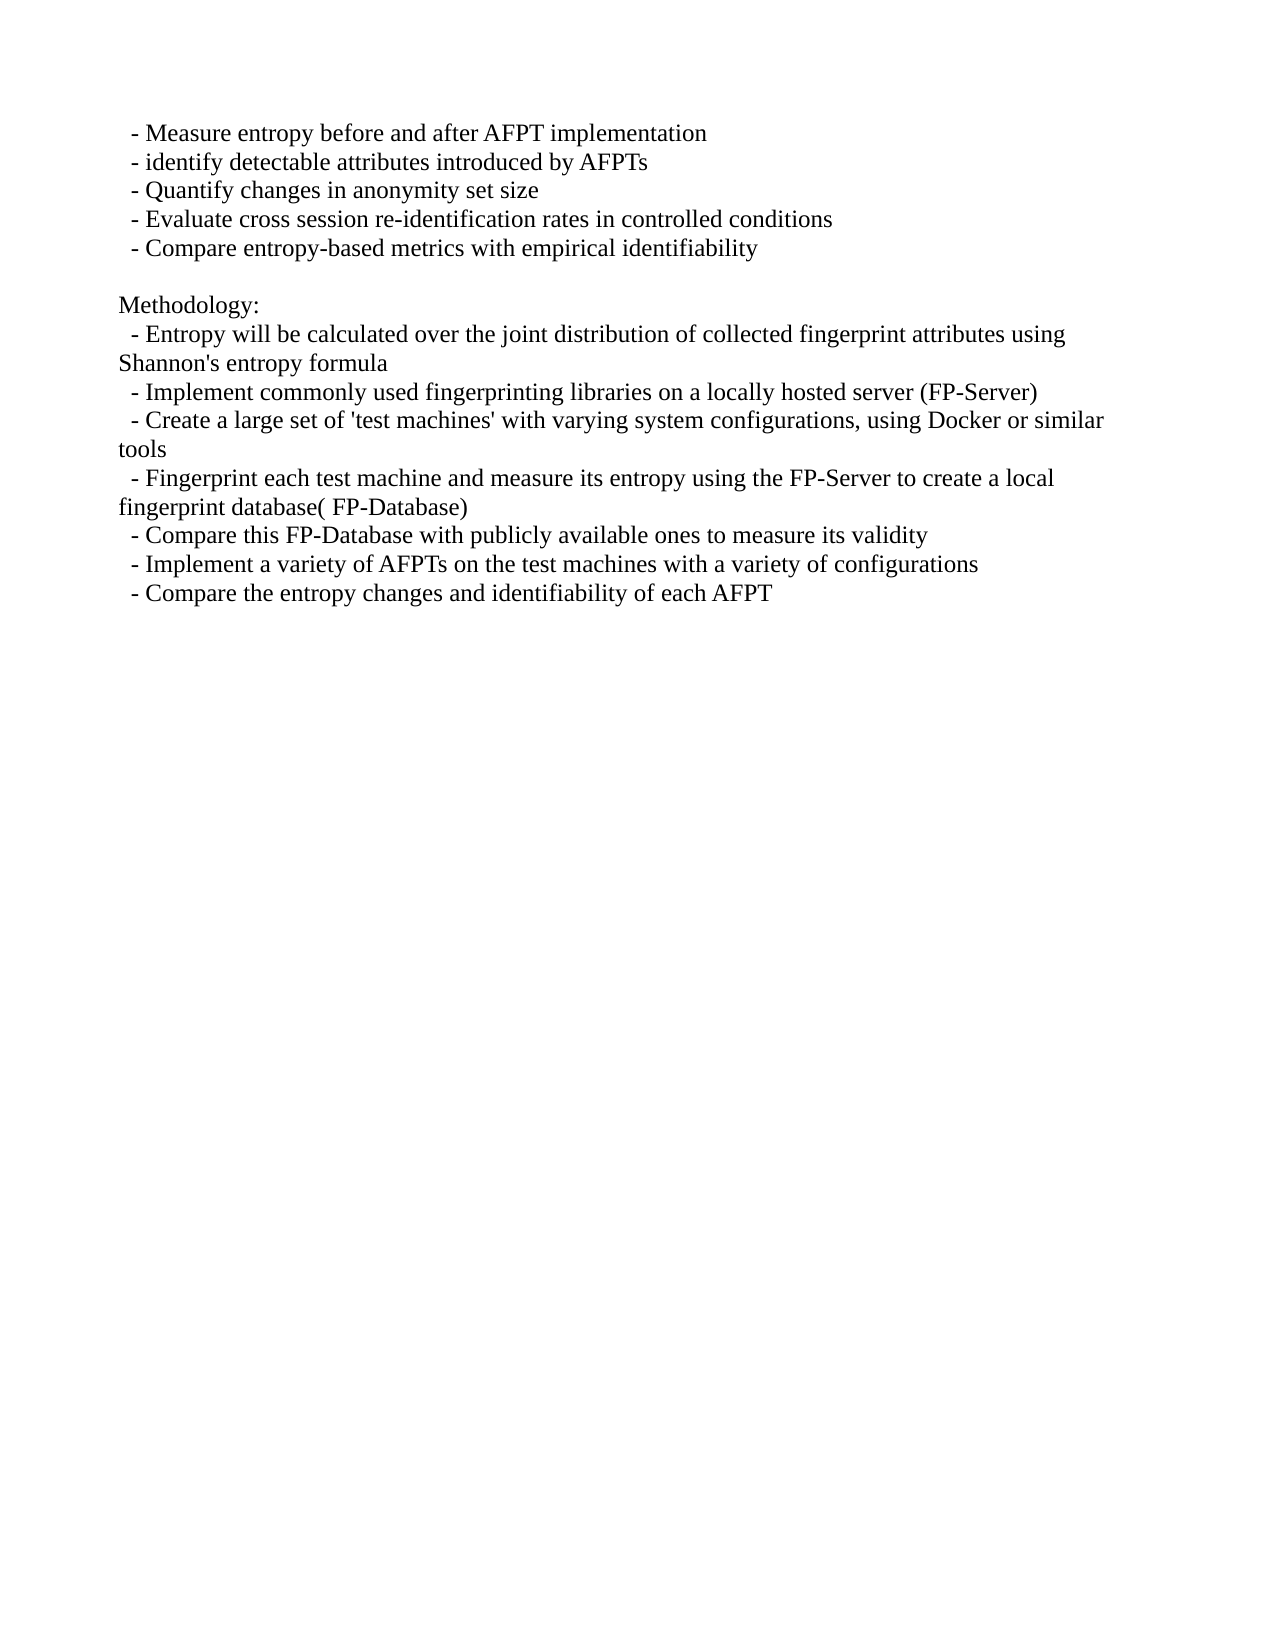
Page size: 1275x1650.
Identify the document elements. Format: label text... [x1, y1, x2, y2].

text - Implement a variety of AFPTs on the test machines with a variety of configurations [118, 549, 1157, 578]
text - Measure entropy before and after AFPT implementation [118, 118, 1157, 147]
text - Entropy will be calculated over the joint distribution of collected fingerprint attributes using Shannon's entropy formula [118, 319, 1157, 377]
text - identify detectable attributes introduced by AFPTs [118, 147, 1157, 176]
text - Compare the entropy changes and identifiability of each AFPT [118, 578, 1157, 607]
text - Compare entropy-based metrics with empirical identifiability [118, 233, 1157, 262]
text - Create a large set of 'test machines' with varying system configurations, using Docker or similar tools [118, 406, 1157, 463]
text - Evaluate cross session re-identification rates in controlled conditions [118, 204, 1157, 233]
text - Quantify changes in anonymity set size [118, 176, 1157, 204]
text - Implement commonly used fingerprinting libraries on a locally hosted server (FP-Server) [118, 377, 1157, 406]
text - Fingerprint each test machine and measure its entropy using the FP-Server to create a local fingerprint database( FP-Database) [118, 463, 1157, 521]
text - Compare this FP-Database with publicly available ones to measure its validity [118, 521, 1157, 549]
text Methodology: [118, 291, 1157, 319]
